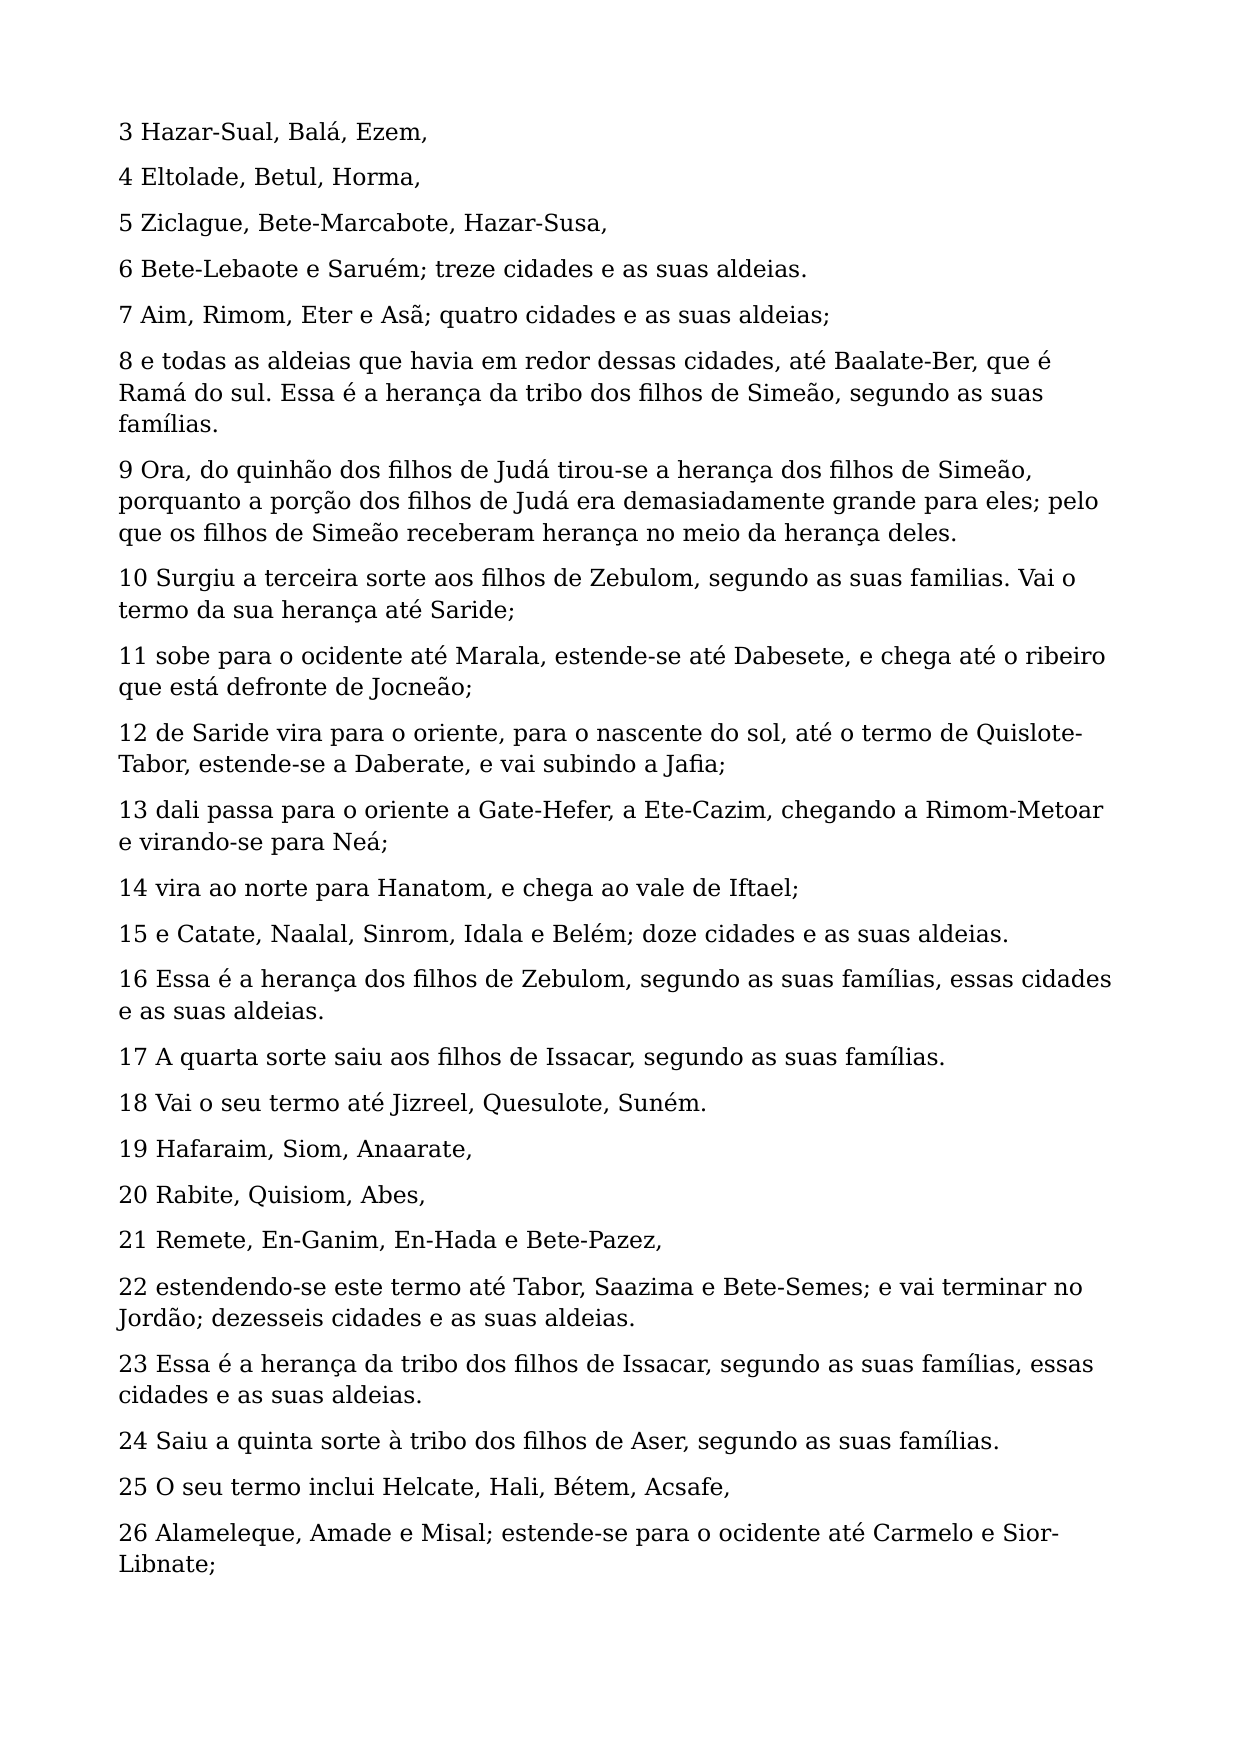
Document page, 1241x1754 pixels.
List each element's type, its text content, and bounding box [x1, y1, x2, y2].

text 19 Hafaraim, Siom, Anaarate, [118, 1135, 1122, 1163]
text 6 Bete-Lebaote e Saruém; treze cidades e as suas aldeias. [118, 256, 1122, 283]
text 11 sobe para o ocidente até Marala, estende-se até Dabesete, e chega até o ribeiro que está defronte de Jocneão; [118, 642, 1122, 701]
text 23 Essa é a herança da tribo dos filhos de Issacar, segundo as suas famílias, essas cidades e as suas aldeias. [118, 1350, 1122, 1409]
text 4 Eltolade, Betul, Horma, [118, 164, 1122, 191]
text 14 vira ao norte para Hanatom, e chega ao vale de Iftael; [118, 874, 1122, 902]
text 15 e Catate, Naalal, Sinrom, Idala e Belém; doze cidades e as suas aldeias. [118, 920, 1122, 947]
text 3 Hazar-Sual, Balá, Ezem, [118, 118, 1122, 145]
text 9 Ora, do quinhão dos filhos de Judá tirou-se a herança dos filhos de Simeão, porquanto a porção dos filhos de Judá era demasiadamente grande para eles; pelo que os filhos de Simeão receberam herança no meio da herança deles. [118, 456, 1122, 546]
text 22 estendendo-se este termo até Tabor, Saazima e Bete-Semes; e vai terminar no Jordão; dezesseis cidades e as suas aldeias. [118, 1273, 1122, 1332]
text 13 dali passa para o oriente a Gate-Hefer, a Ete-Cazim, chegando a Rimom-Metoar e virando-se para Neá; [118, 797, 1122, 856]
text 18 Vai o seu termo até Jizreel, Quesulote, Suném. [118, 1089, 1122, 1117]
text 12 de Saride vira para o oriente, para o nascente do sol, até o termo de Quislote-Tabor, estende-se a Daberate, e vai subindo a Jafia; [118, 720, 1122, 778]
text 20 Rabite, Quisiom, Abes, [118, 1181, 1122, 1208]
text 24 Saiu a quinta sorte à tribo dos filhos de Aser, segundo as suas famílias. [118, 1428, 1122, 1455]
text 26 Alameleque, Amade e Misal; estende-se para o ocidente até Carmelo e Sior-Libnate; [118, 1519, 1122, 1578]
text 10 Surgiu a terceira sorte aos filhos de Zebulom, segundo as suas familias. Vai o termo da sua herança até Saride; [118, 565, 1122, 624]
text 7 Aim, Rimom, Eter e Asã; quatro cidades e as suas aldeias; [118, 302, 1122, 329]
text 8 e todas as aldeias que havia em redor dessas cidades, até Baalate-Ber, que é Ramá do sul. Essa é a herança da tribo dos filhos de Simeão, segundo as suas famílias. [118, 348, 1122, 438]
text 21 Remete, En-Ganim, En-Hada e Bete-Pazez, [118, 1227, 1122, 1254]
text 25 O seu termo inclui Helcate, Hali, Bétem, Acsafe, [118, 1474, 1122, 1501]
text 17 A quarta sorte saiu aos filhos de Issacar, segundo as suas famílias. [118, 1043, 1122, 1071]
text 5 Ziclague, Bete-Marcabote, Hazar-Susa, [118, 210, 1122, 237]
text 16 Essa é a herança dos filhos de Zebulom, segundo as suas famílias, essas cidades e as suas aldeias. [118, 966, 1122, 1025]
